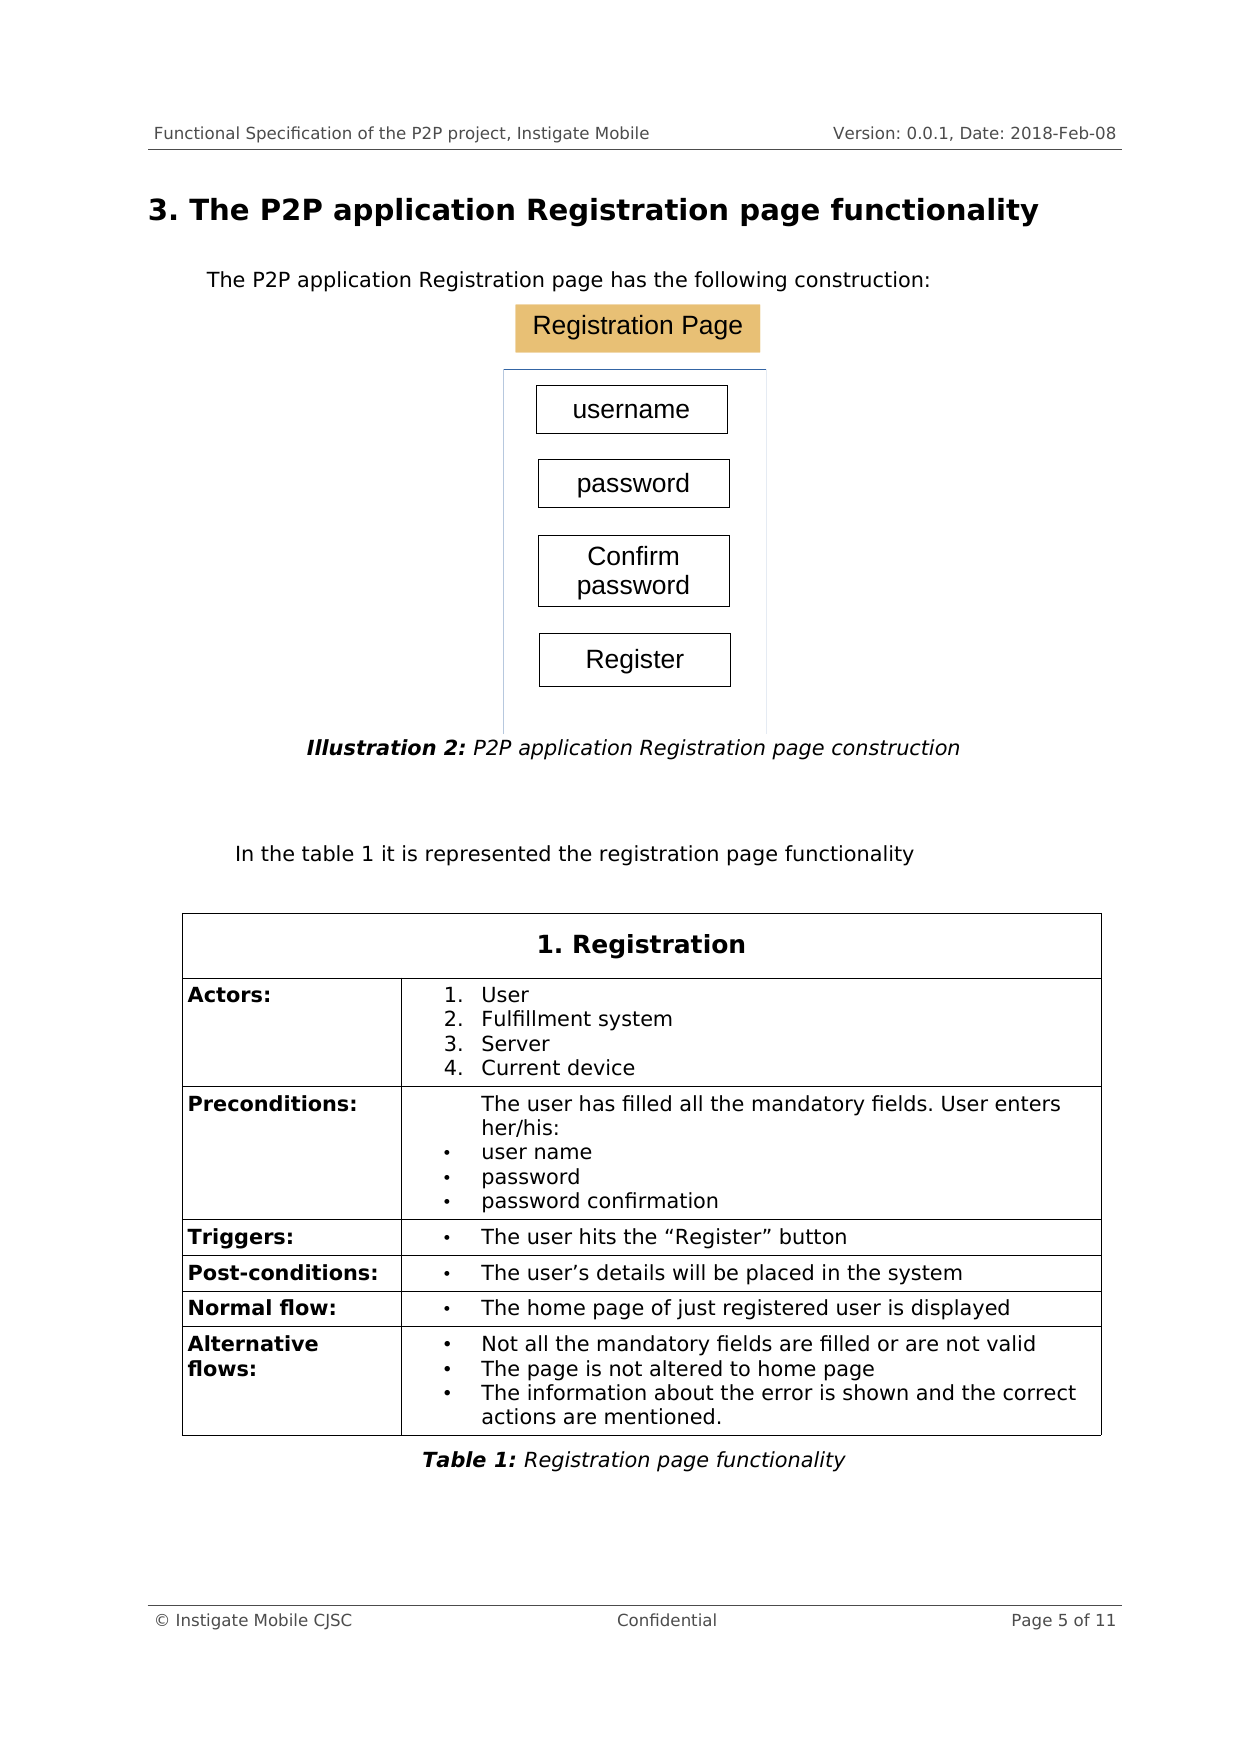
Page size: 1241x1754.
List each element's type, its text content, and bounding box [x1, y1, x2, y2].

table_header 1. Registration [183, 914, 1101, 977]
table_cell Alternative flows: [183, 1327, 401, 1435]
table_cell The user’s details will be placed in the system [402, 1256, 1101, 1291]
table_cell Post-conditions: [183, 1256, 401, 1291]
table_cell Preconditions: [183, 1087, 401, 1219]
text In the table 1 it is represented the registration page functionality [176, 842, 1103, 867]
text Table 1: Registration page functionality [148, 1448, 1122, 1472]
subtitle The P2P application Registration page functionality [148, 194, 1122, 228]
table_cell Triggers: [183, 1220, 401, 1255]
table_cell Not all the mandatory fields are filled or are not valid The page is not altered to home page The information about the error is shown and the correct actions are mentioned. [402, 1327, 1101, 1435]
text Illustration 2: P2P application Registration page construction [296, 736, 973, 760]
text The P2P application Registration page has the following construction: [148, 260, 1122, 294]
table_cell User Fulfillment system Server Current device [402, 979, 1101, 1086]
table_cell Actors: [183, 979, 401, 1086]
table_cell The user hits the “Register” button [402, 1220, 1101, 1255]
table_cell The user has filled all the mandatory fields. User enters her/his: user name password password confirmation [402, 1087, 1101, 1219]
table_cell The home page of just registered user is displayed [402, 1292, 1101, 1326]
table_cell Normal flow: [183, 1292, 401, 1326]
